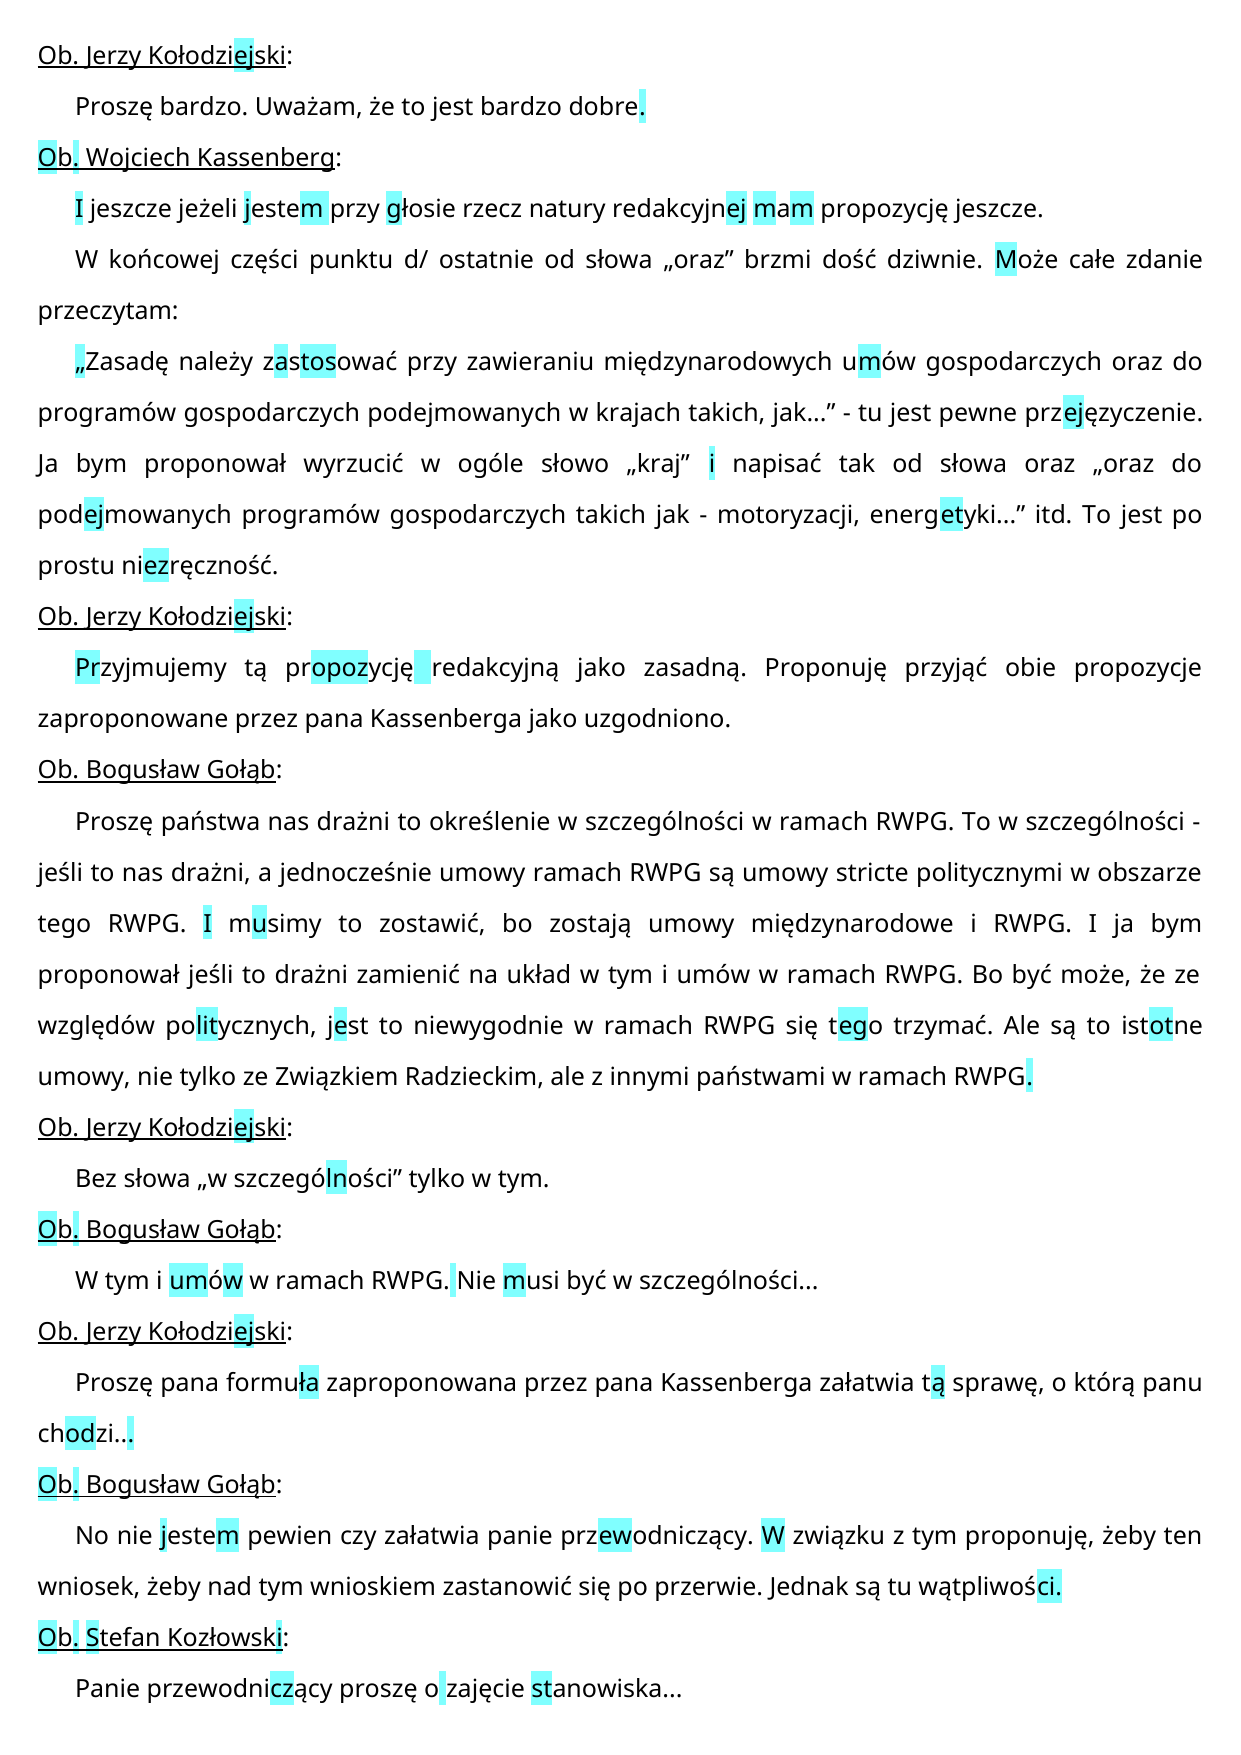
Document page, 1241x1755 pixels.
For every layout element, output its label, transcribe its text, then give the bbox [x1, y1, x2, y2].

text Proszę państwa nas drażni to określenie w szczególności w ramach RWPG. To w szczególności - jeśli to nas drażni, a jednocześnie umowy ramach RWPG są umowy stricte politycznymi w obszarze tego RWPG. I musimy to zostawić, bo zostają umowy międzynarodowe i RWPG. I ja bym proponował jeśli to drażni zamienić na układ w tym i umów w ramach RWPG. Bo być może, że ze względów politycznych, jest to niewygodnie w ramach RWPG się tego trzymać. Ale są to istotne umowy, nie tylko ze Związkiem Radzieckim, ale z innymi państwami w ramach RWPG. [37, 803, 1203, 1092]
text No nie jestem pewien czy załatwia panie przewodniczący. W związku z tym proponuję, żeby ten wniosek, żeby nad tym wnioskiem zastanowić się po przerwie. Jednak są tu wątpliwości. [37, 1518, 1203, 1603]
text Ob. Wojciech Kassenberg: [37, 139, 1203, 174]
text Ob. Jerzy Kołodziejski: [37, 599, 1203, 633]
text Ob. Bogusław Gołąb: [37, 1467, 1203, 1501]
text W tym i umów w ramach RWPG. Nie musi być w szczególności... [37, 1262, 1203, 1297]
text Ob. Bogusław Gołąb: [37, 1211, 1203, 1246]
text Ob. Bogusław Gołąb: [37, 752, 1203, 786]
text Ob. Jerzy Kołodziejski: [37, 1109, 1203, 1143]
text Panie przewodniczący proszę o zajęcie stanowiska... [37, 1671, 1203, 1705]
text Proszę bardzo. Uważam, że to jest bardzo dobre. [37, 88, 1203, 123]
text „Zasadę należy zastosować przy zawieraniu międzynarodowych umów gospodarczych oraz do programów gospodarczych podejmowanych w krajach takich, jak...” - tu jest pewne przejęzyczenie. Ja bym proponował wyrzucić w ogóle słowo „kraj” i napisać tak od słowa oraz „oraz do podejmowanych programów gospodarczych takich jak - motoryzacji, energetyki...” itd. To jest po prostu niezręczność. [37, 344, 1203, 582]
text W końcowej części punktu d/ ostatnie od słowa „oraz” brzmi dość dziwnie. Może całe zdanie przeczytam: [37, 242, 1203, 327]
text Ob. Stefan Kozłowski: [37, 1620, 1203, 1654]
text Przyjmujemy tą propozycję redakcyjną jako zasadną. Proponuję przyjąć obie propozycje zaproponowane przez pana Kassenberga jako uzgodniono. [37, 650, 1203, 735]
text I jeszcze jeżeli jestem przy głosie rzecz natury redakcyjnej mam propozycję jeszcze. [37, 191, 1203, 225]
text Bez słowa „w szczególności” tylko w tym. [37, 1160, 1203, 1194]
text Ob. Jerzy Kołodziejski: [37, 1313, 1203, 1348]
text Proszę pana formuła zaproponowana przez pana Kassenberga załatwia tą sprawę, o którą panu chodzi... [37, 1364, 1203, 1450]
text Ob. Jerzy Kołodziejski: [37, 37, 1203, 72]
